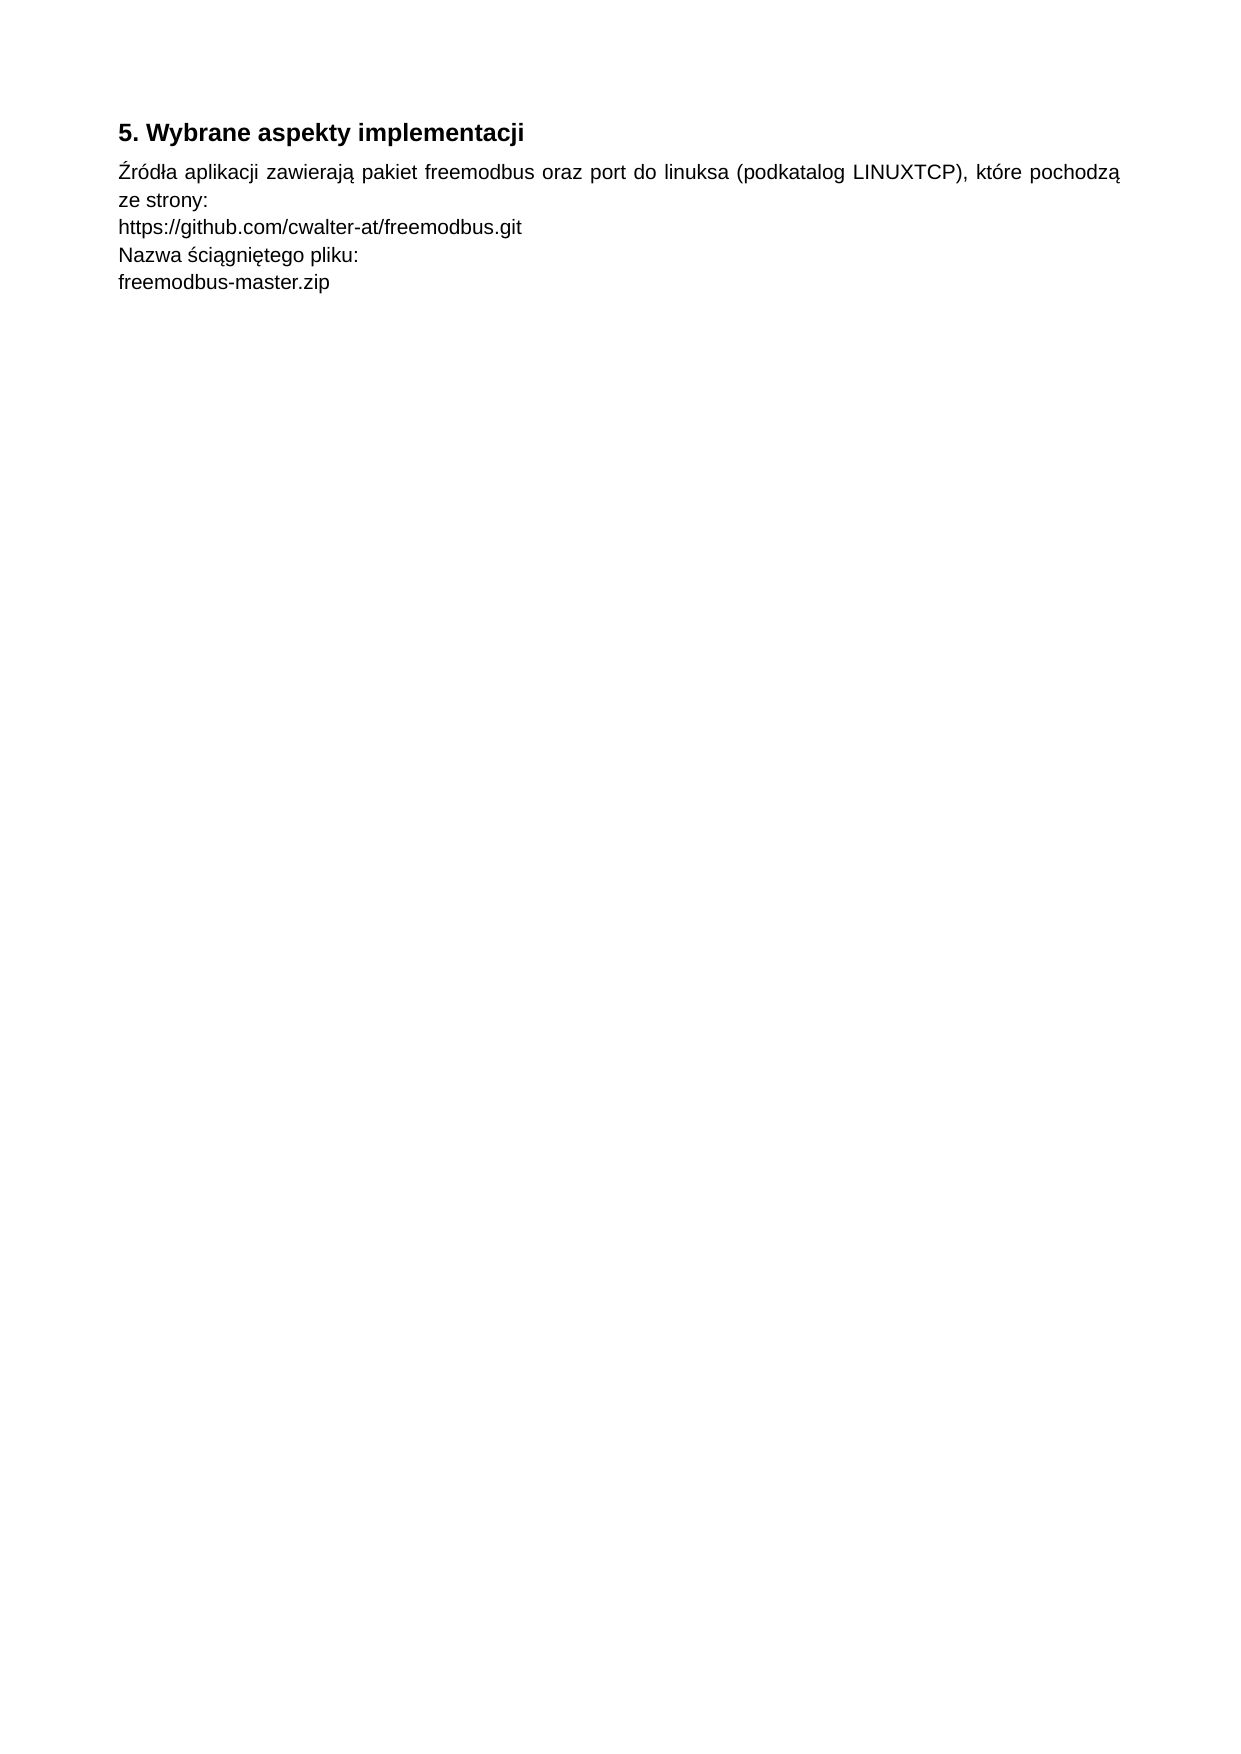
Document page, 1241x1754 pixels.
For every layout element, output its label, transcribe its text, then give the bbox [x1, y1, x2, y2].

text Źródła aplikacji zawierają pakiet freemodbus oraz port do linuksa (podkatalog LINUXTCP), które pochodzą ze strony: [118, 160, 1122, 212]
text 5. Wybrane aspekty implementacji [118, 118, 1122, 147]
text freemodbus-master.zip [118, 270, 1122, 294]
text Nazwa ściągniętego pliku: [118, 243, 1122, 267]
text https://github.com/cwalter-at/freemodbus.git [118, 215, 1122, 239]
